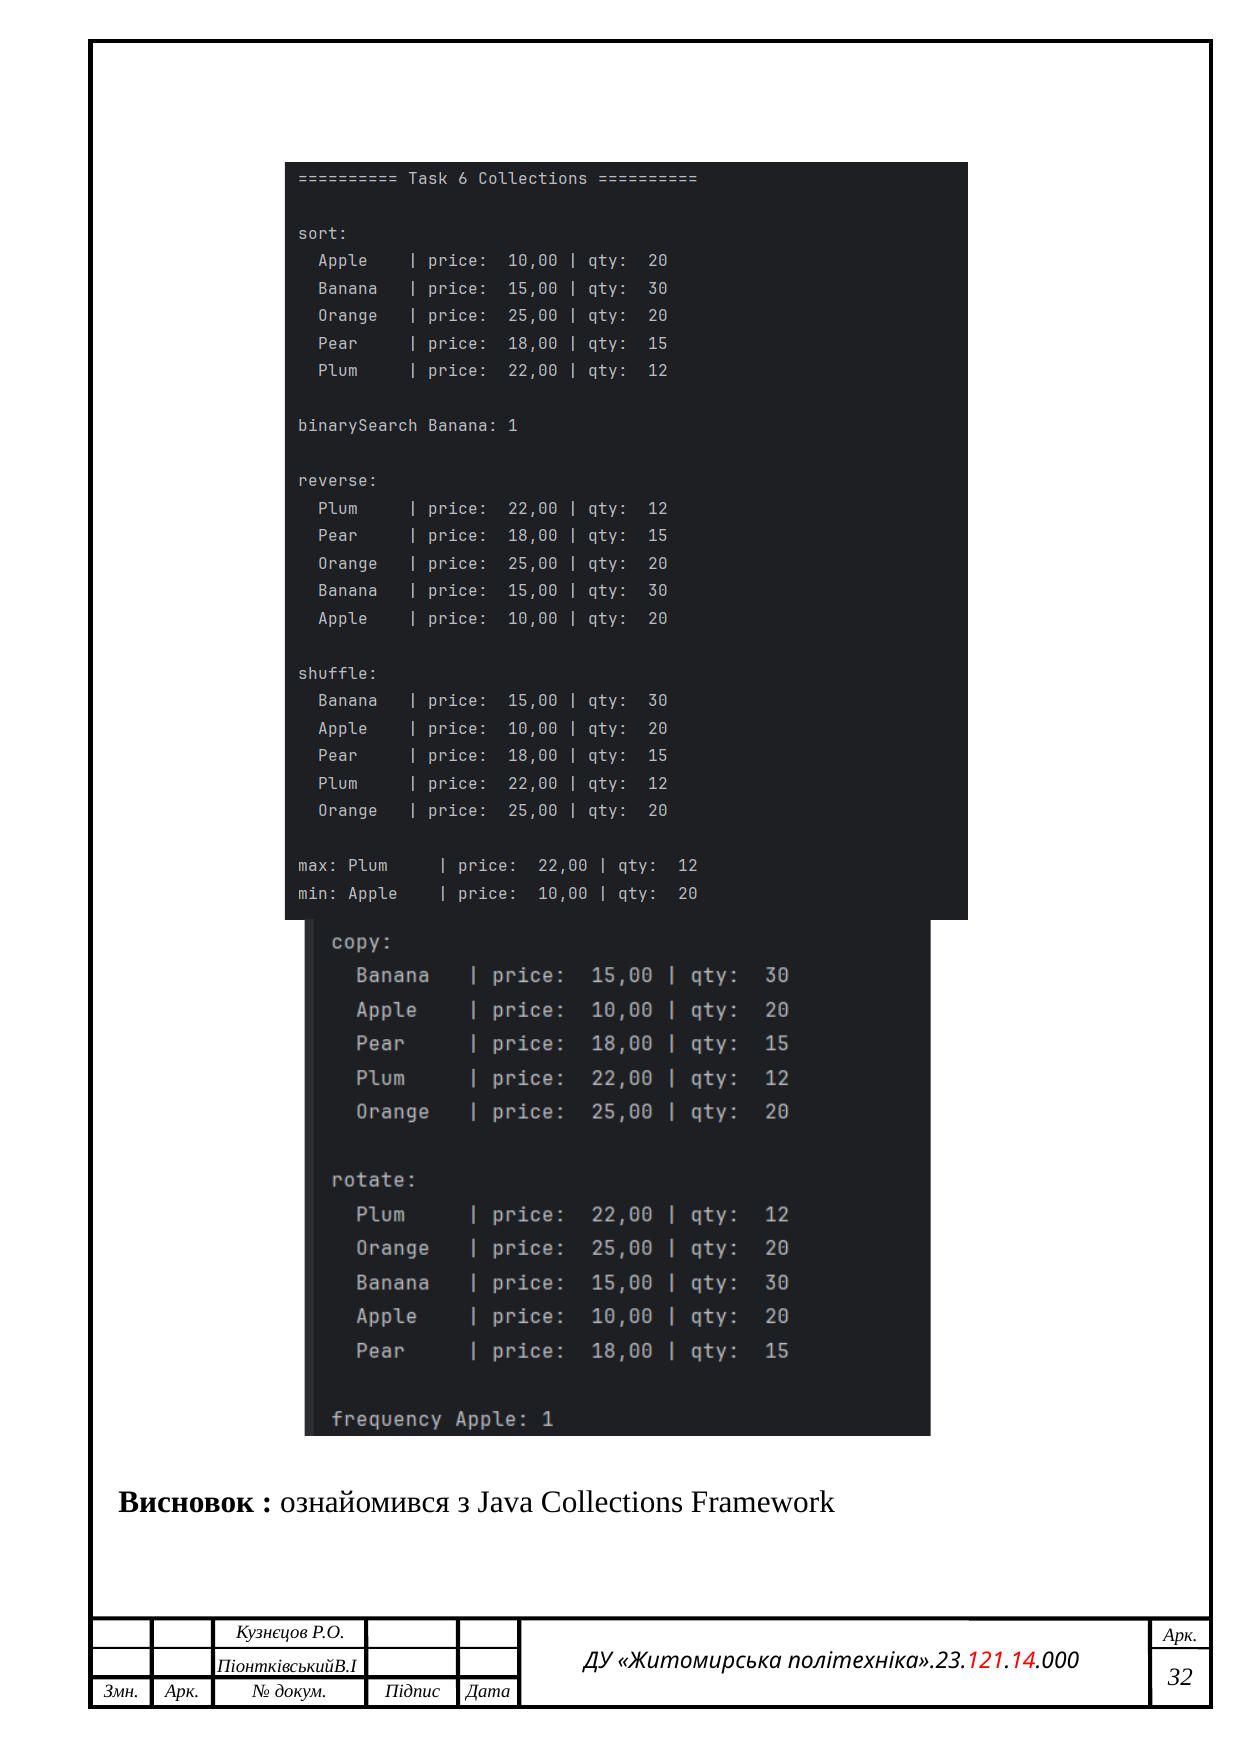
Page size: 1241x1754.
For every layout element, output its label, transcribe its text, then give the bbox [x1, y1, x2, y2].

text Висновок : ознайомився з Java Collections Framework [118, 1484, 1122, 1520]
picture [284, 162, 968, 1436]
